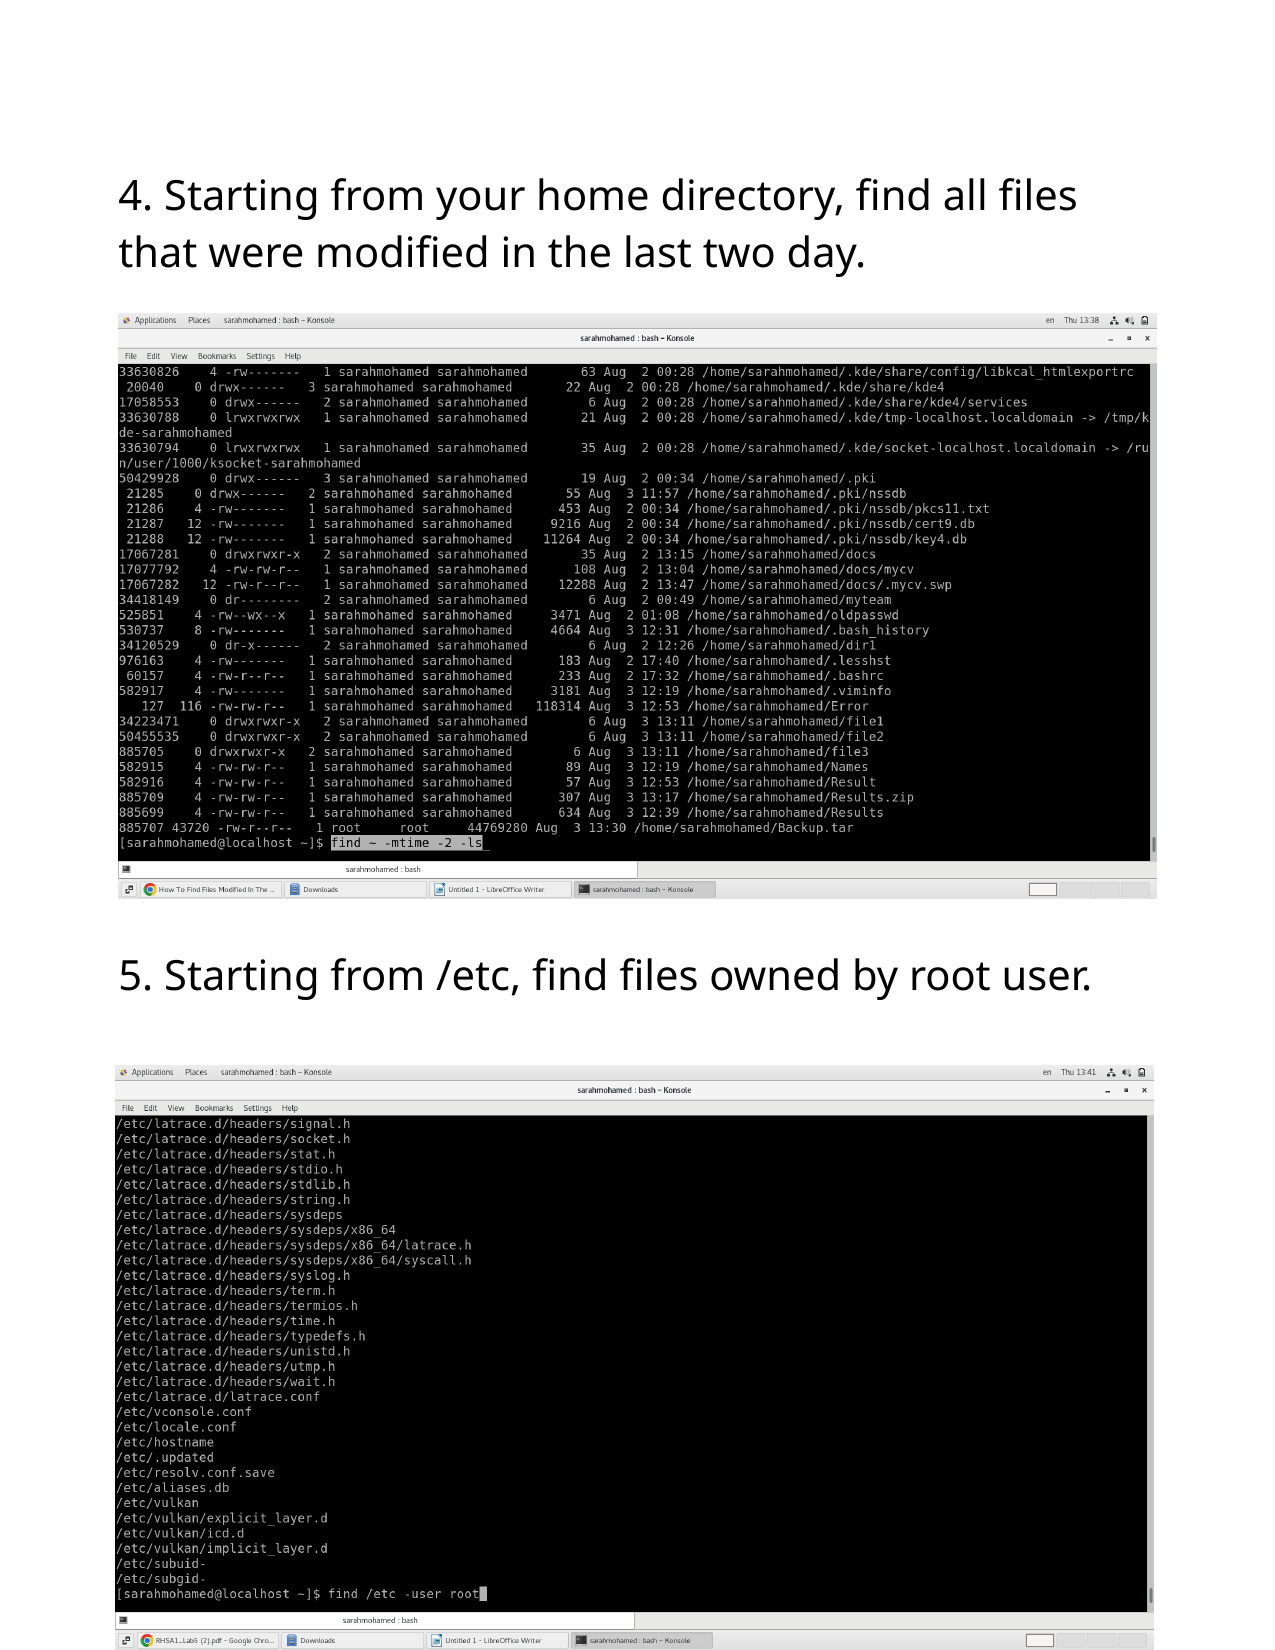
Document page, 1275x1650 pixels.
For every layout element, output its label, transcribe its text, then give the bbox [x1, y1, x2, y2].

picture [115, 1065, 1154, 1650]
text 5. Starting from /etc, find files owned by root user. [118, 946, 1157, 1003]
text 4. Starting from your home directory, find all files that were modified in the last two day. [118, 166, 1157, 279]
picture [118, 313, 1157, 899]
